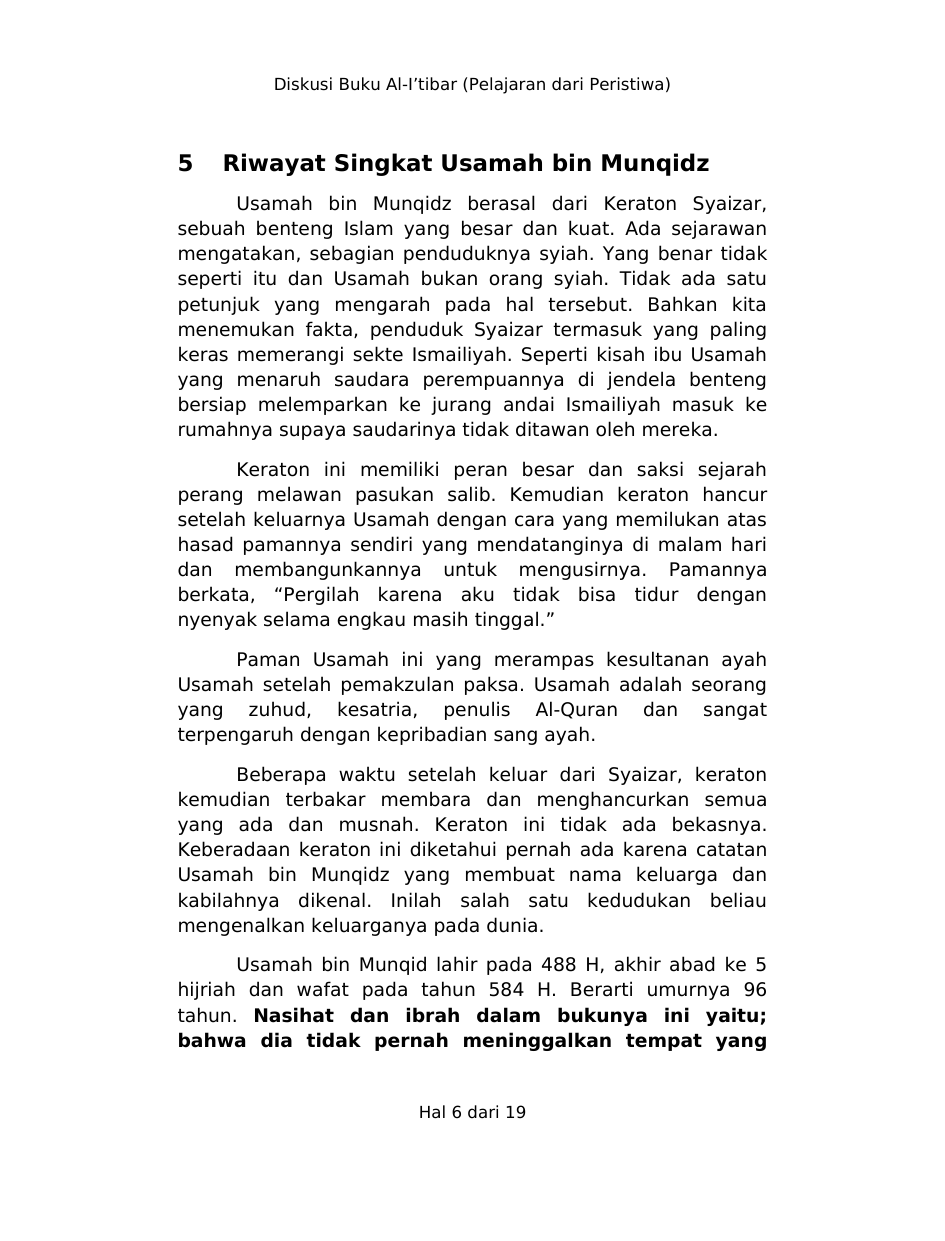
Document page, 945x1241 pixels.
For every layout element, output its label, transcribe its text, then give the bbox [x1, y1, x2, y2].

text Beberapa waktu setelah keluar dari Syaizar, keraton kemudian terbakar membara dan menghancurkan semua yang ada dan musnah. Keraton ini tidak ada bekasnya. Keberadaan keraton ini diketahui pernah ada karena catatan Usamah bin Munqidz yang membuat nama keluarga dan kabilahnya dikenal. Inilah salah satu kedudukan beliau mengenalkan keluarganya pada dunia. [177, 764, 768, 937]
text Usamah bin Munqidz berasal dari Keraton Syaizar, sebuah benteng Islam yang besar dan kuat. Ada sejarawan mengatakan, sebagian penduduknya syiah. Yang benar tidak seperti itu dan Usamah bukan orang syiah. Tidak ada satu petunjuk yang mengarah pada hal tersebut. Bahkan kita menemukan fakta, penduduk Syaizar termasuk yang paling keras memerangi sekte Ismailiyah. Seperti kisah ibu Usamah yang menaruh saudara perempuannya di jendela benteng bersiap melemparkan ke jurang andai Ismailiyah masuk ke rumahnya supaya saudarinya tidak ditawan oleh mereka. [177, 193, 768, 441]
subtitle Riwayat Singkat Usamah bin Munqidz [177, 150, 768, 177]
text Paman Usamah ini yang merampas kesultanan ayah Usamah setelah pemakzulan paksa. Usamah adalah seorang yang zuhud, kesatria, penulis Al-Quran dan sangat terpengaruh dengan kepribadian sang ayah. [177, 649, 768, 746]
text Usamah bin Munqid lahir pada 488 H, akhir abad ke 5 hijriah dan wafat pada tahun 584 H. Berarti umurnya 96 tahun. Nasihat dan ibrah dalam bukunya ini yaitu; bahwa dia tidak pernah meninggalkan tempat yang [177, 954, 768, 1052]
text Keraton ini memiliki peran besar dan saksi sejarah perang melawan pasukan salib. Kemudian keraton hancur setelah keluarnya Usamah dengan cara yang memilukan atas hasad pamannya sendiri yang mendatanginya di malam hari dan membangunkannya untuk mengusirnya. Pamannya berkata, “Pergilah karena aku tidak bisa tidur dengan nyenyak selama engkau masih tinggal.” [177, 459, 768, 631]
